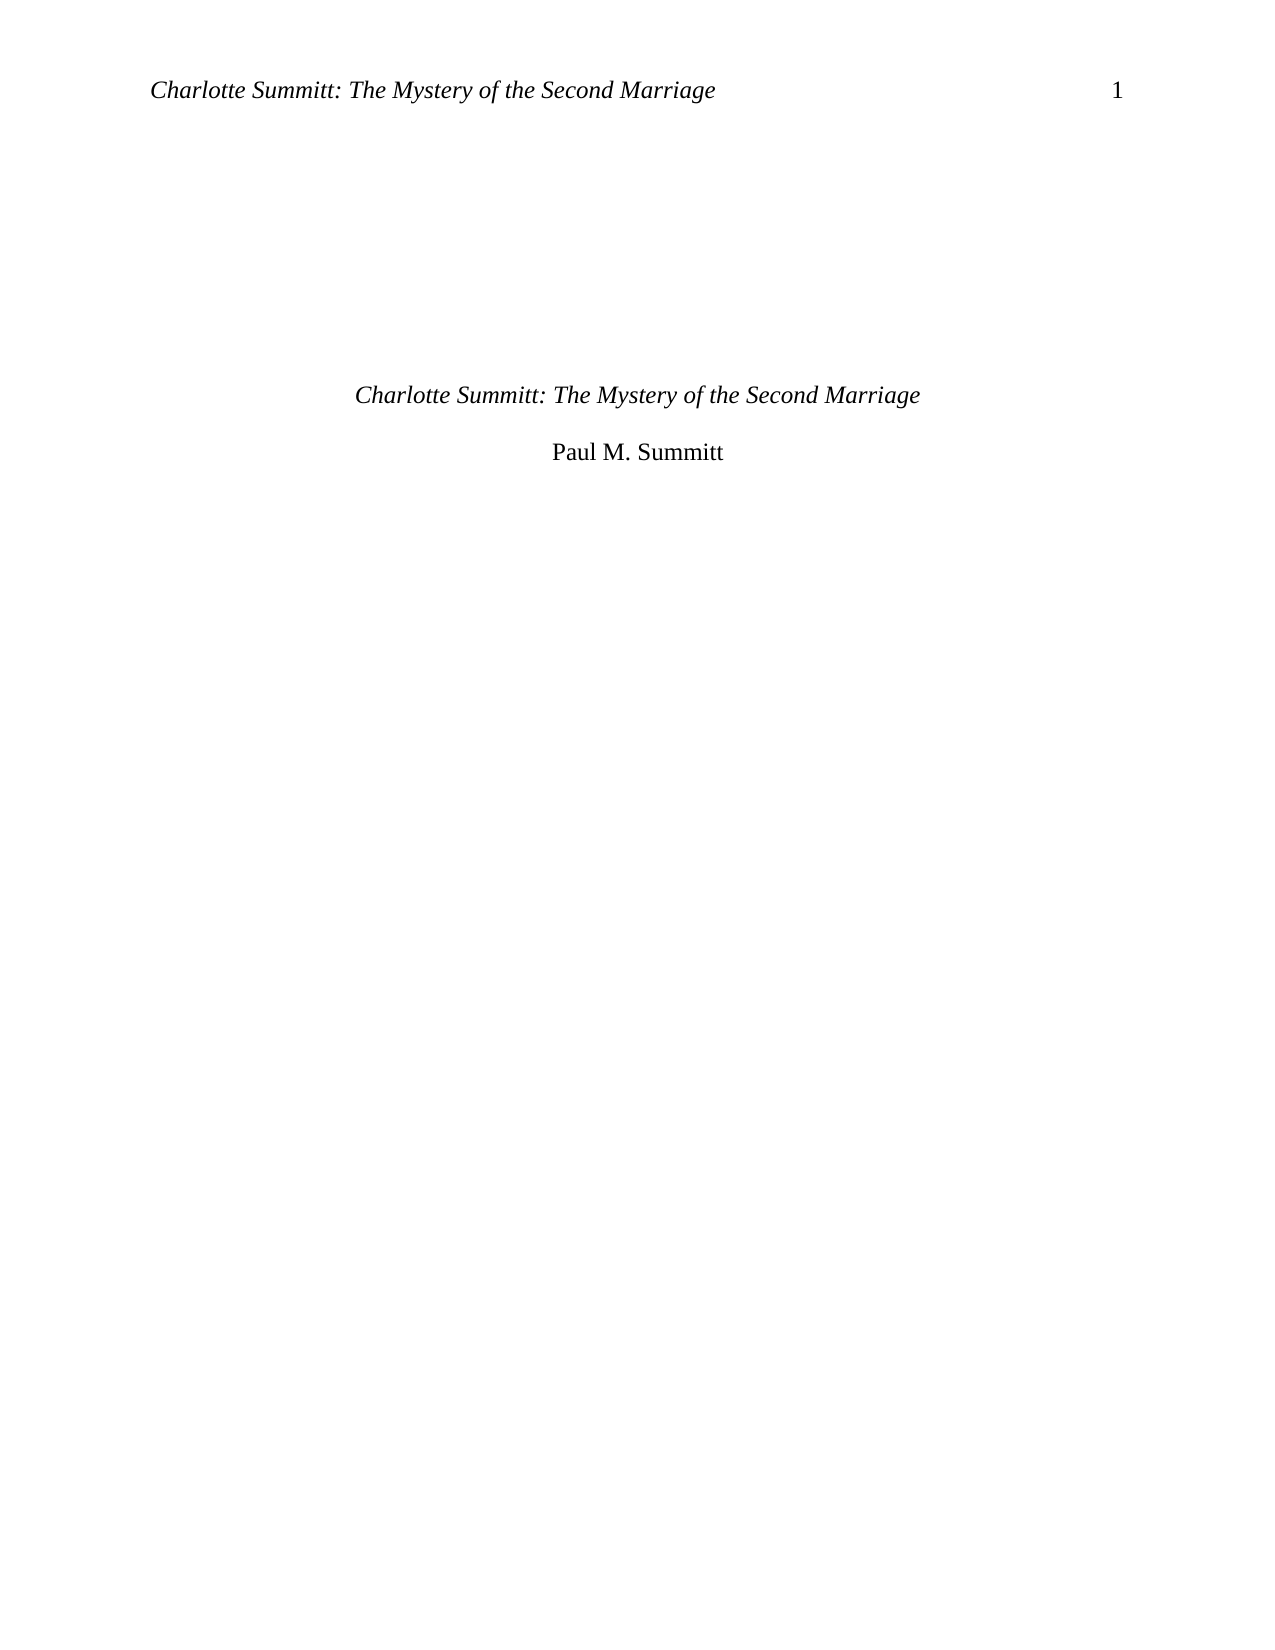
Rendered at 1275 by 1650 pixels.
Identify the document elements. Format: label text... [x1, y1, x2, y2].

subtitle Paul M. Summitt [150, 437, 1125, 466]
subtitle Charlotte Summitt: The Mystery of the Second Marriage [150, 380, 1125, 409]
